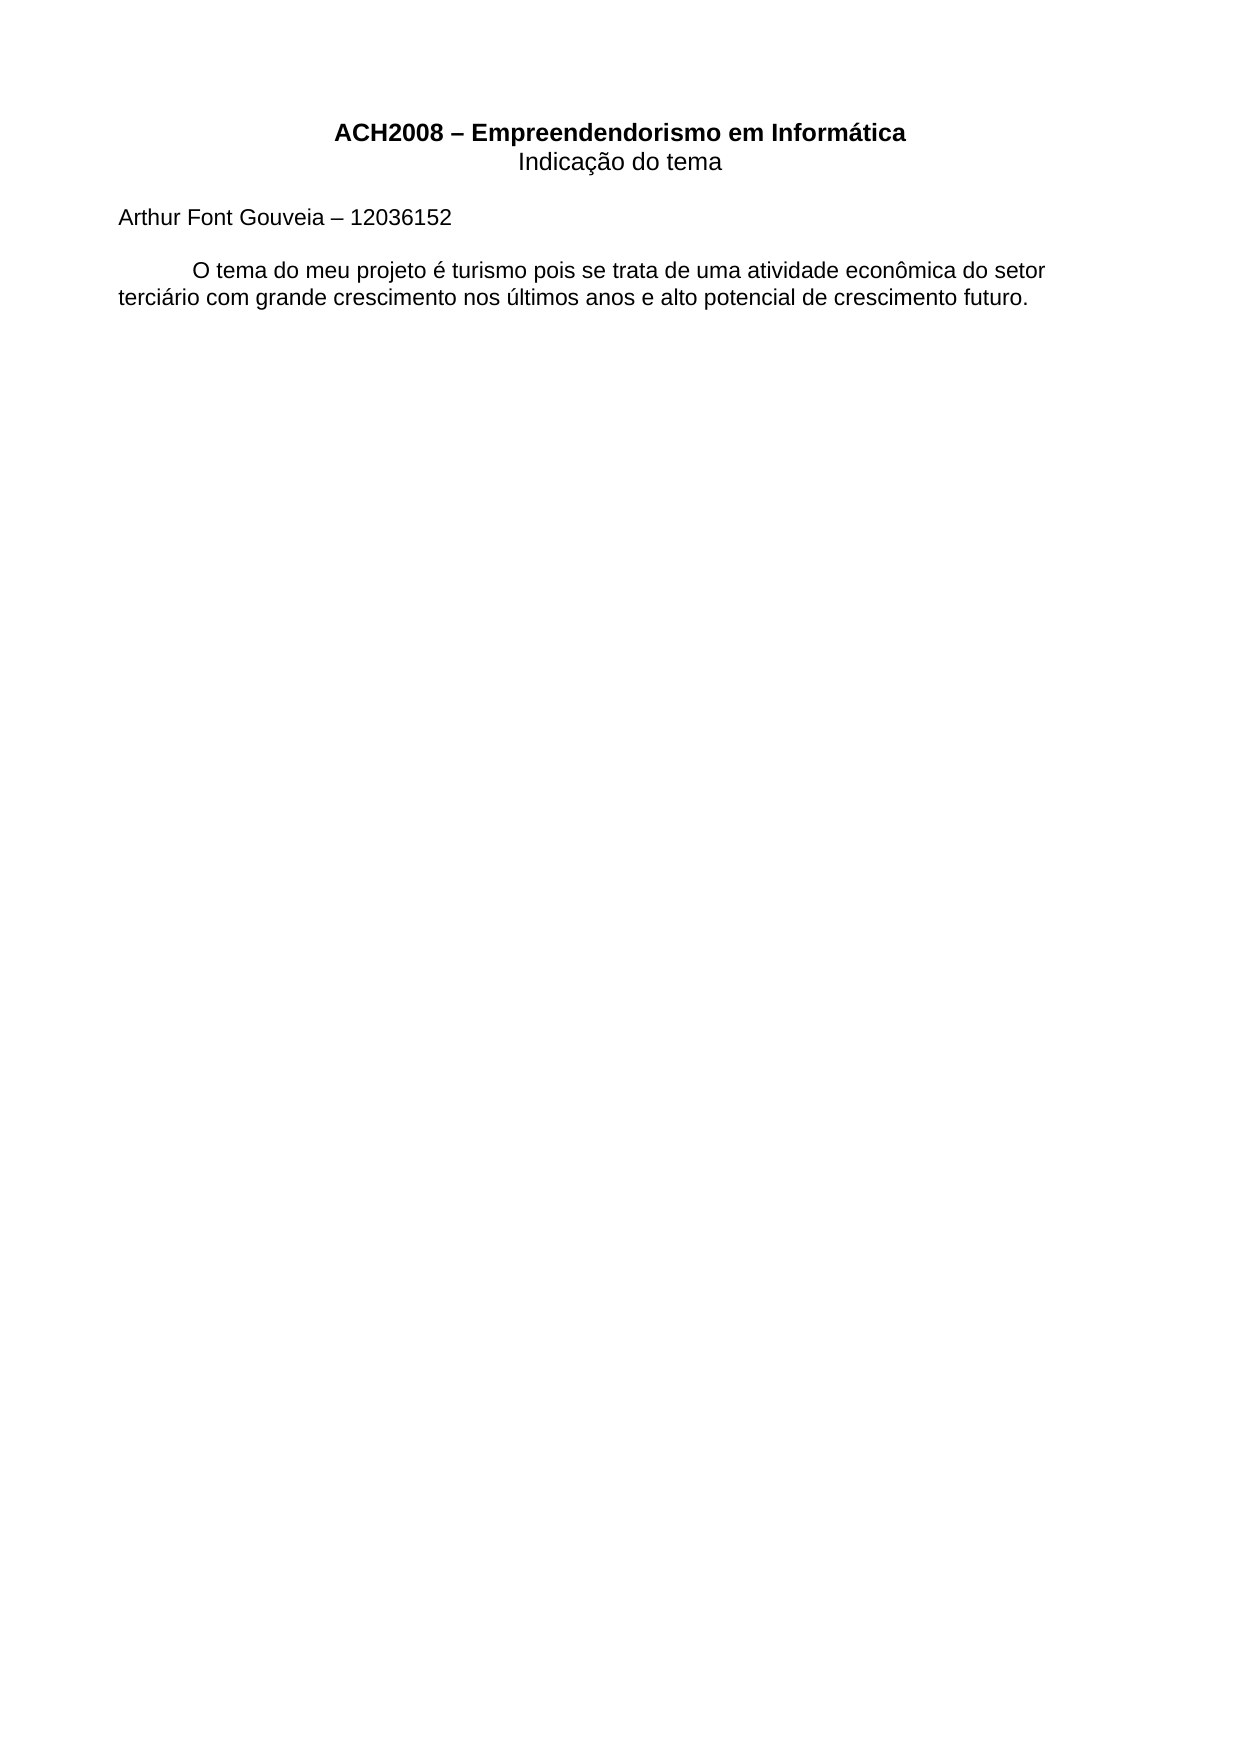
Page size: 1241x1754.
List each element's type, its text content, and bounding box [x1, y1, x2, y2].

text O tema do meu projeto é turismo pois se trata de uma atividade econômica do setor terciário com grande crescimento nos últimos anos e alto potencial de crescimento futuro. [118, 257, 1122, 310]
text Arthur Font Gouveia – 12036152 [118, 204, 1122, 231]
text ACH2008 – Empreendendorismo em Informática [118, 118, 1122, 147]
text Indicação do tema [118, 147, 1122, 176]
